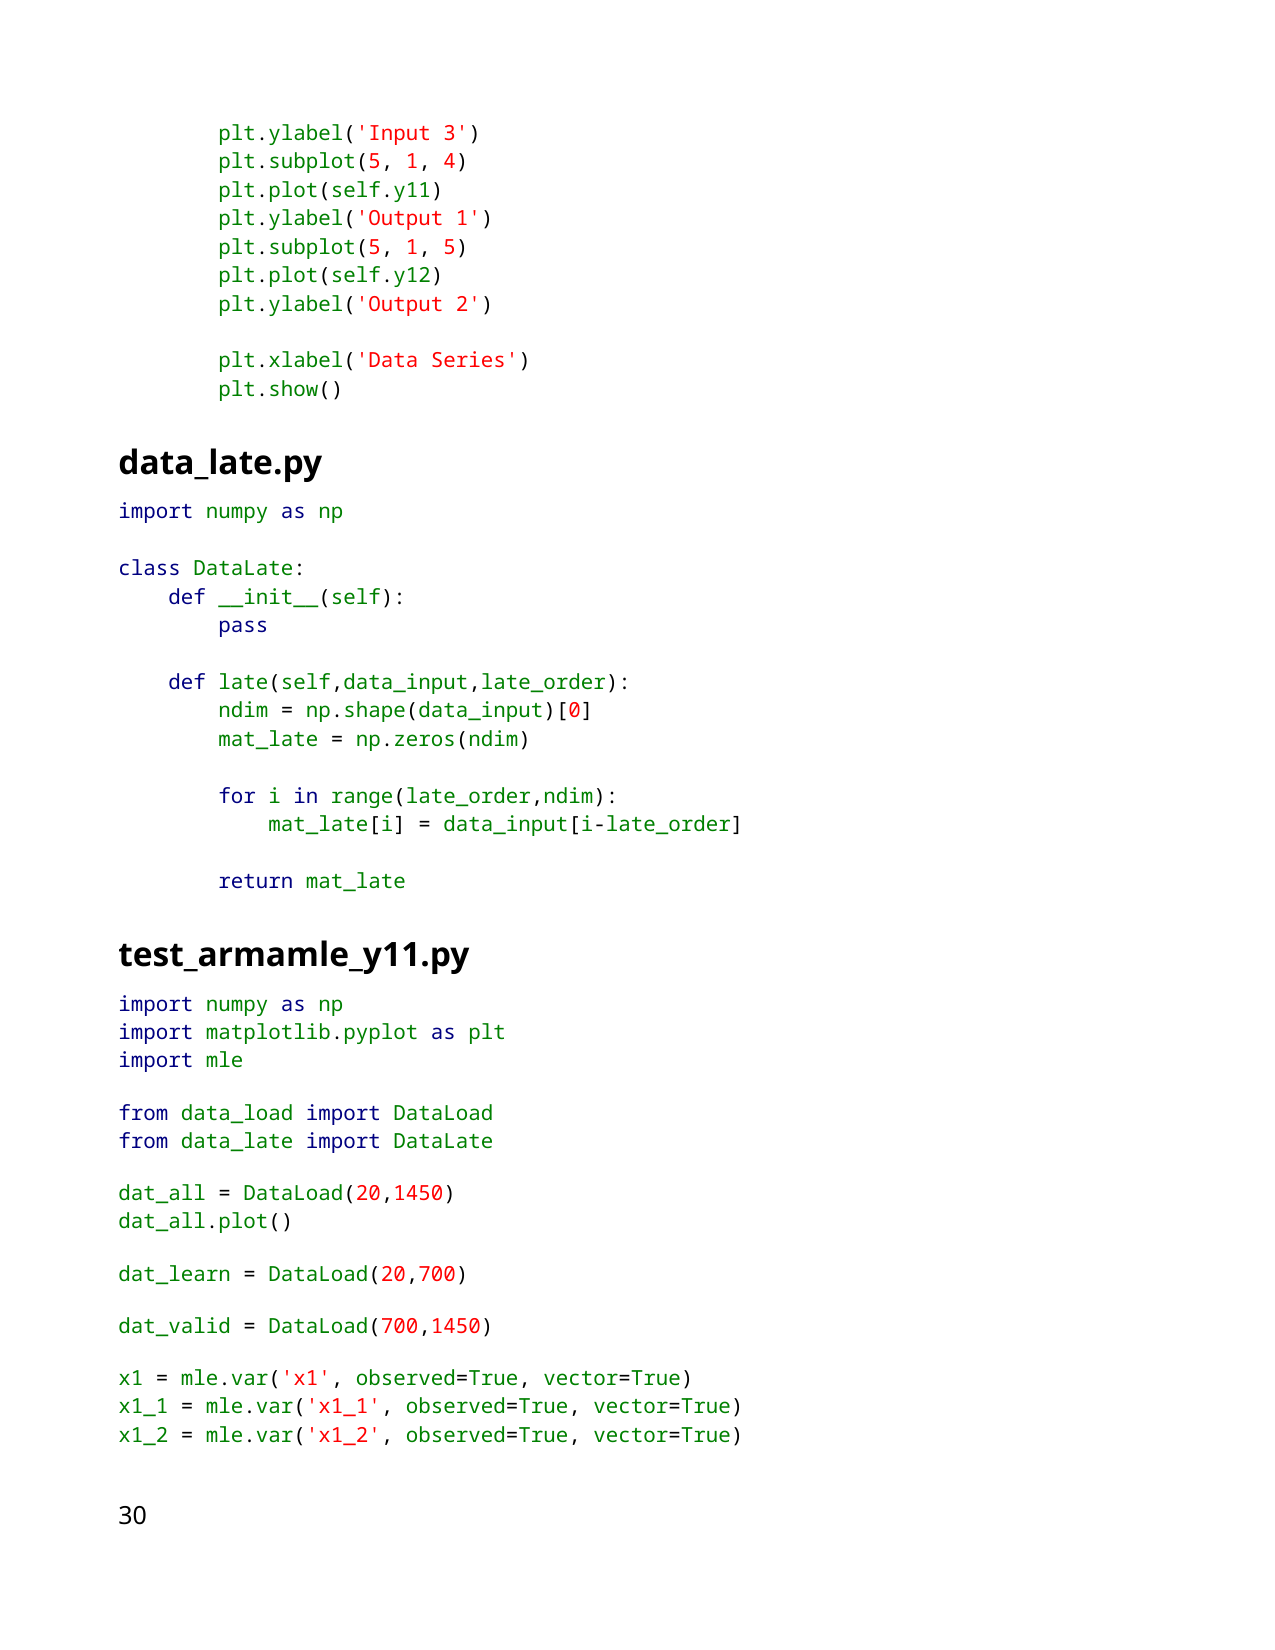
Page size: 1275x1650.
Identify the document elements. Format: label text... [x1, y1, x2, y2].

text import numpy as np [118, 497, 1157, 525]
text ndim = np.shape(data_input)[0] [118, 696, 1157, 724]
subtitle data_late.py [118, 438, 1157, 484]
text plt.ylabel('Input 3') [118, 118, 1157, 147]
text plt.subplot(5, 1, 4) [118, 147, 1157, 175]
text def late(self,data_input,late_order): [118, 667, 1157, 696]
text import mle [118, 1046, 1157, 1074]
text x1 = mle.var('x1', observed=True, vector=True) [118, 1363, 1157, 1391]
text dat_valid = DataLoad(700,1450) [118, 1311, 1157, 1339]
text x1_2 = mle.var('x1_2', observed=True, vector=True) [118, 1420, 1157, 1448]
text plt.ylabel('Output 1') [118, 203, 1157, 232]
text plt.ylabel('Output 2') [118, 289, 1157, 317]
text x1_1 = mle.var('x1_1', observed=True, vector=True) [118, 1391, 1157, 1420]
text dat_learn = DataLoad(20,700) [118, 1259, 1157, 1287]
text import numpy as np [118, 989, 1157, 1017]
text plt.plot(self.y12) [118, 260, 1157, 289]
text dat_all = DataLoad(20,1450) [118, 1178, 1157, 1207]
text mat_late = np.zeros(ndim) [118, 724, 1157, 752]
text plt.xlabel('Data Series') [118, 346, 1157, 374]
text dat_all.plot() [118, 1207, 1157, 1235]
text mat_late[i] = data_input[i-late_order] [118, 809, 1157, 838]
subtitle test_armamle_y11.py [118, 931, 1157, 976]
text pass [118, 610, 1157, 639]
text import matplotlib.pyplot as plt [118, 1017, 1157, 1046]
text from data_load import DataLoad [118, 1098, 1157, 1126]
text plt.subplot(5, 1, 5) [118, 232, 1157, 260]
text return mat_late [118, 866, 1157, 895]
text from data_late import DataLate [118, 1126, 1157, 1154]
text def __init__(self): [118, 582, 1157, 610]
text plt.plot(self.y11) [118, 175, 1157, 203]
text for i in range(late_order,ndim): [118, 781, 1157, 809]
text plt.show() [118, 374, 1157, 402]
text class DataLate: [118, 553, 1157, 582]
